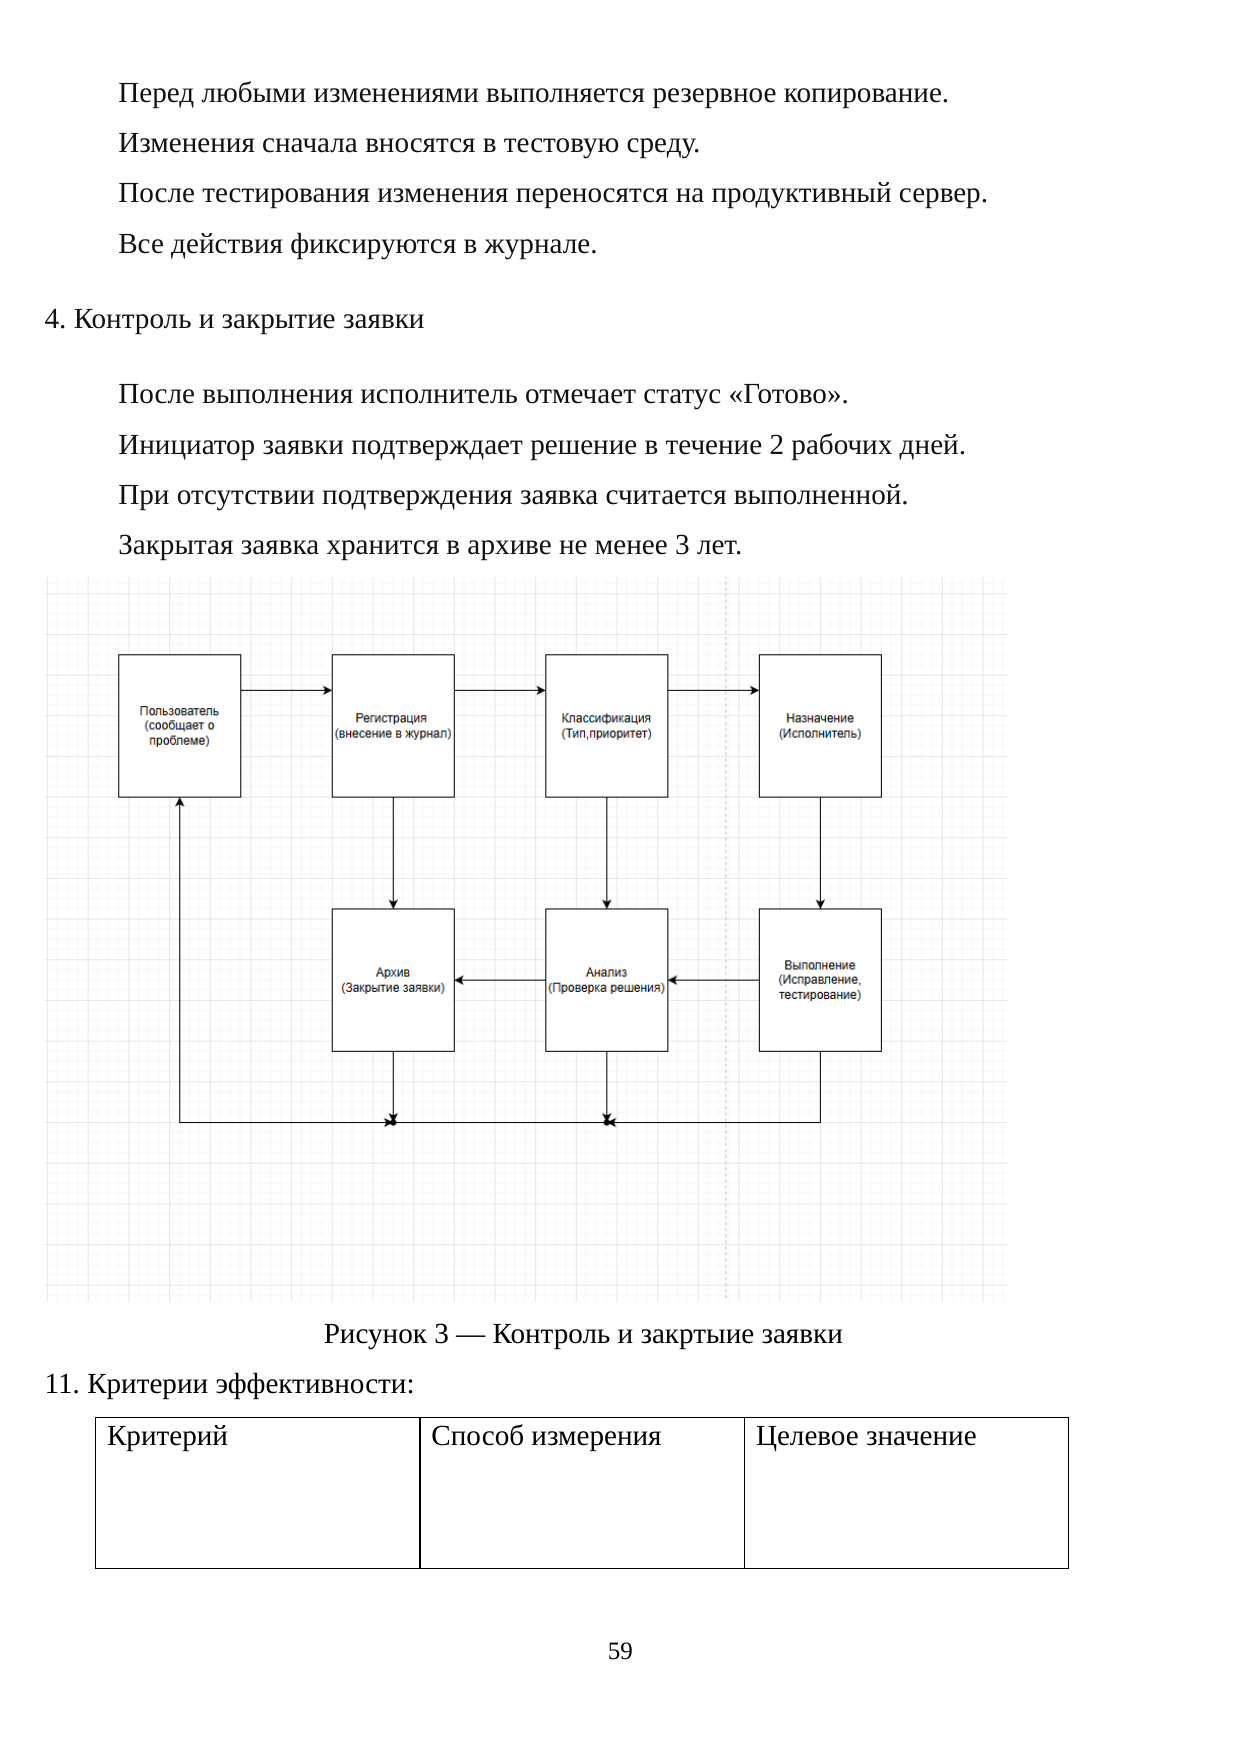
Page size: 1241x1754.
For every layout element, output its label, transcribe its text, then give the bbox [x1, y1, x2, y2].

list После выполнения исполнитель отмечает статус «Готово». [44, 377, 1122, 410]
list При отсутствии подтверждения заявка считается выполненной. [44, 477, 1122, 511]
table_header Способ измерения [421, 1418, 744, 1568]
text Рисунок 3 — Контроль и закртыие заявки [44, 1316, 1122, 1350]
text 11. Критерии эффективности: [44, 1367, 1122, 1400]
table_header Целевое значение [745, 1418, 1068, 1568]
list Все действия фиксируются в журнале. [44, 226, 1122, 259]
list Закрытая заявка хранится в архиве не менее 3 лет. [44, 527, 1122, 561]
list После тестирования изменения переносятся на продуктивный сервер. [44, 176, 1122, 209]
text 4. Контроль и закрытие заявки [44, 301, 1122, 335]
list Инициатор заявки подтверждает решение в течение 2 рабочих дней. [44, 427, 1122, 460]
table_header Критерий [96, 1418, 419, 1568]
list Перед любыми изменениями выполняется резервное копирование. [44, 75, 1122, 108]
list Изменения сначала вносятся в тестовую среду. [44, 125, 1122, 159]
